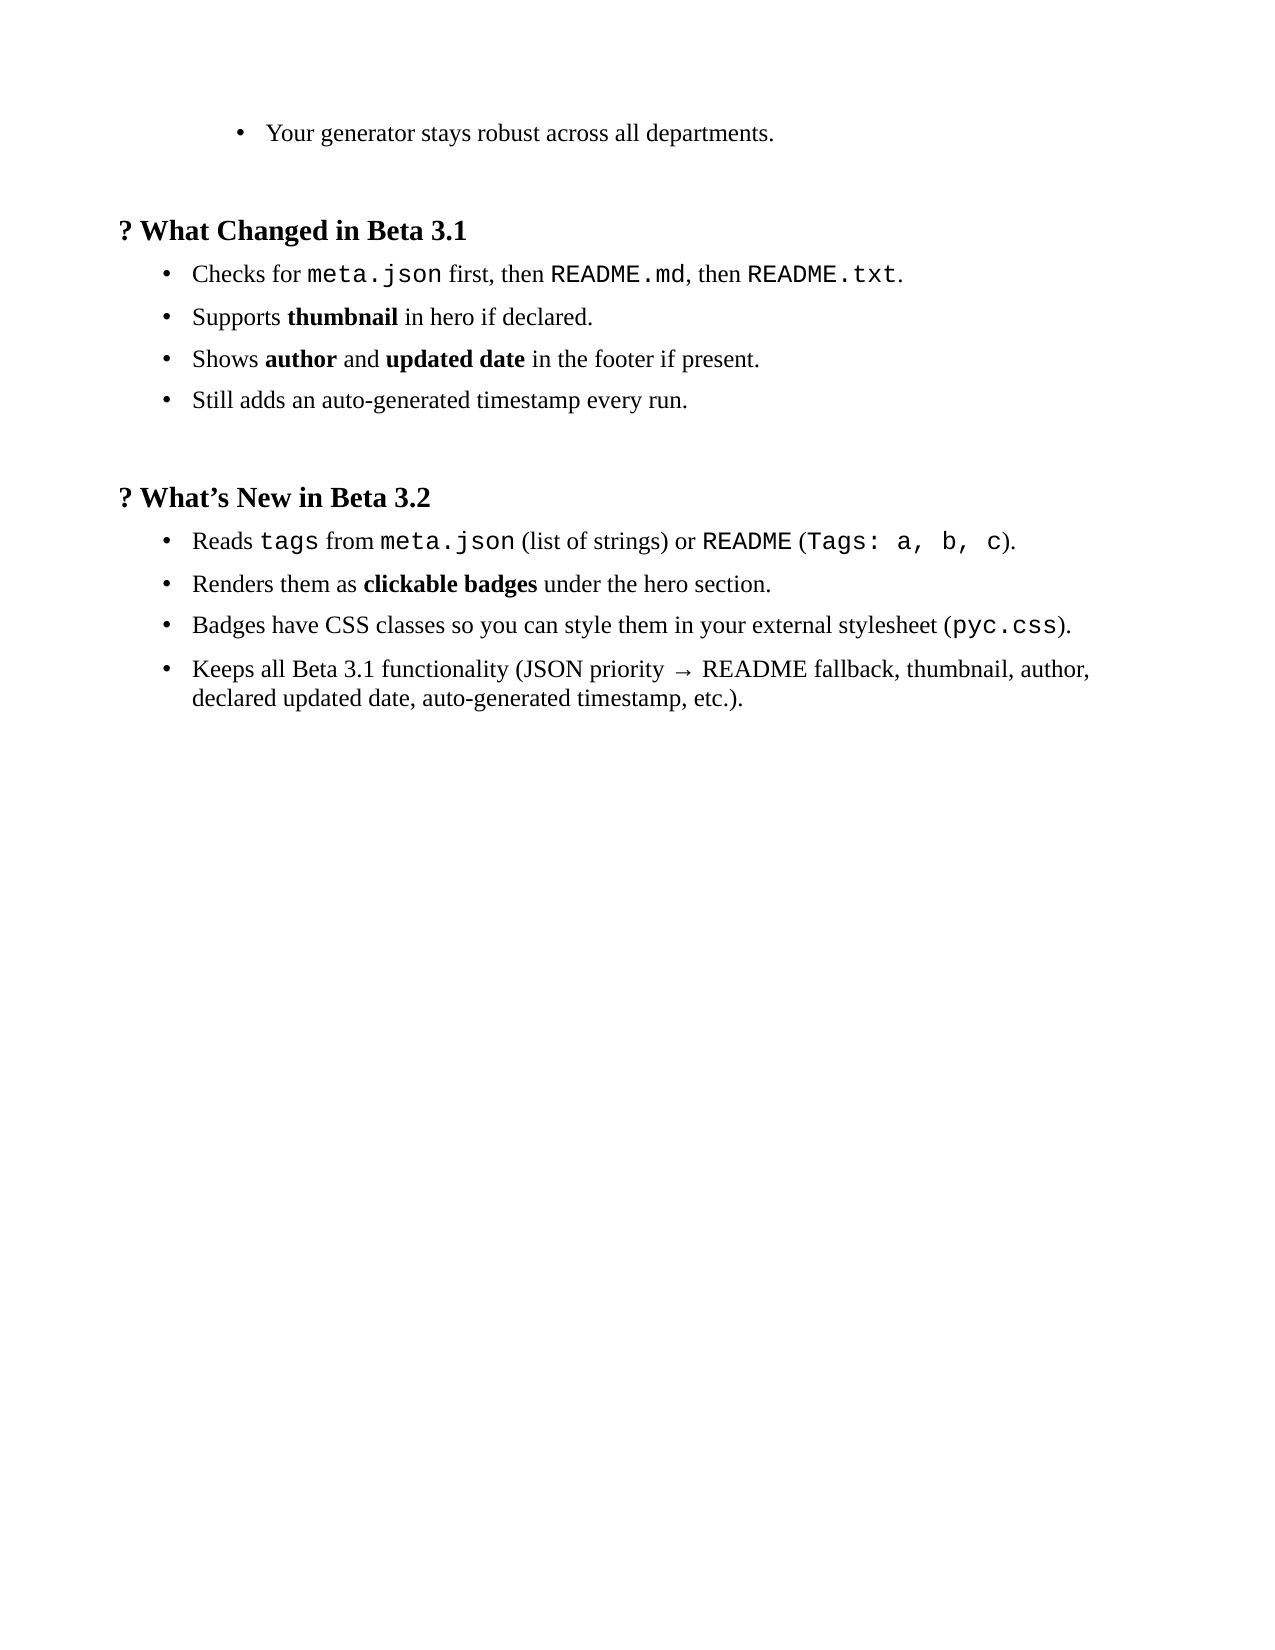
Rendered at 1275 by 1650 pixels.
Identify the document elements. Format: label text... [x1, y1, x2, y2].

list Your generator stays robust across all departments. [236, 118, 1157, 147]
list Renders them as clickable badges under the hero section. [162, 569, 1157, 598]
list Reads tags from meta.json (list of strings) or README (Tags: a, b, c). [162, 526, 1157, 557]
list Badges have CSS classes so you can style them in your external stylesheet (pyc.css). [162, 611, 1157, 641]
list Shows author and updated date in the footer if present. [162, 344, 1157, 372]
list Keeps all Beta 3.1 functionality (JSON priority → README fallback, thumbnail, author, declared updated date, auto-generated timestamp, etc.). [162, 654, 1157, 711]
subtitle ? What Changed in Beta 3.1 [118, 213, 1157, 247]
list Checks for meta.json first, then README.md, then README.txt. [162, 259, 1157, 290]
list Still adds an auto-generated timestamp every run. [162, 385, 1157, 414]
subtitle ? What’s New in Beta 3.2 [118, 480, 1157, 513]
list Supports thumbnail in hero if declared. [162, 302, 1157, 331]
